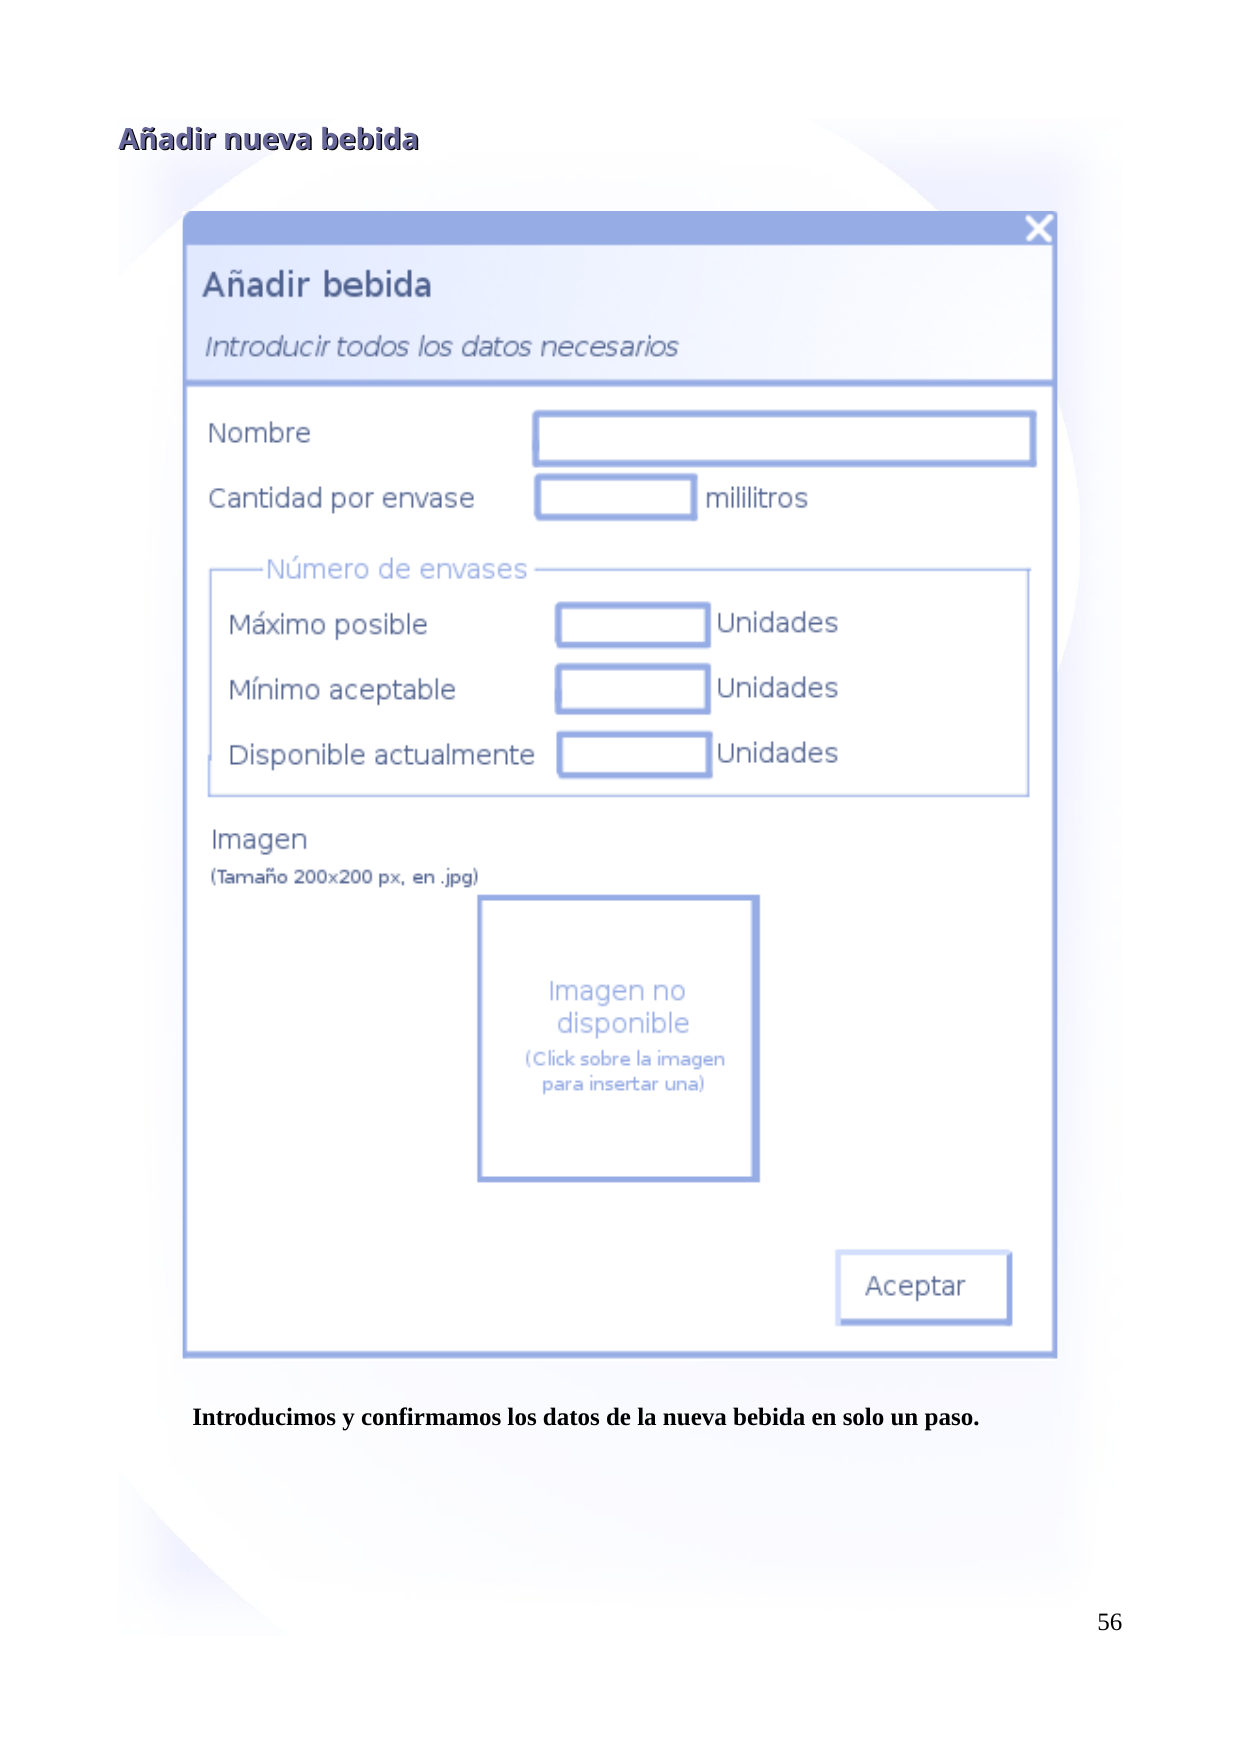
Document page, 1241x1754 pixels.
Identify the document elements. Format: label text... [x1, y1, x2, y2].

picture [118, 1431, 1122, 1636]
picture [118, 158, 1122, 1402]
text Introducimos y confirmamos los datos de la nueva bebida en solo un paso. [118, 1402, 1122, 1431]
subtitle Añadir nueva bebida [118, 118, 1122, 158]
